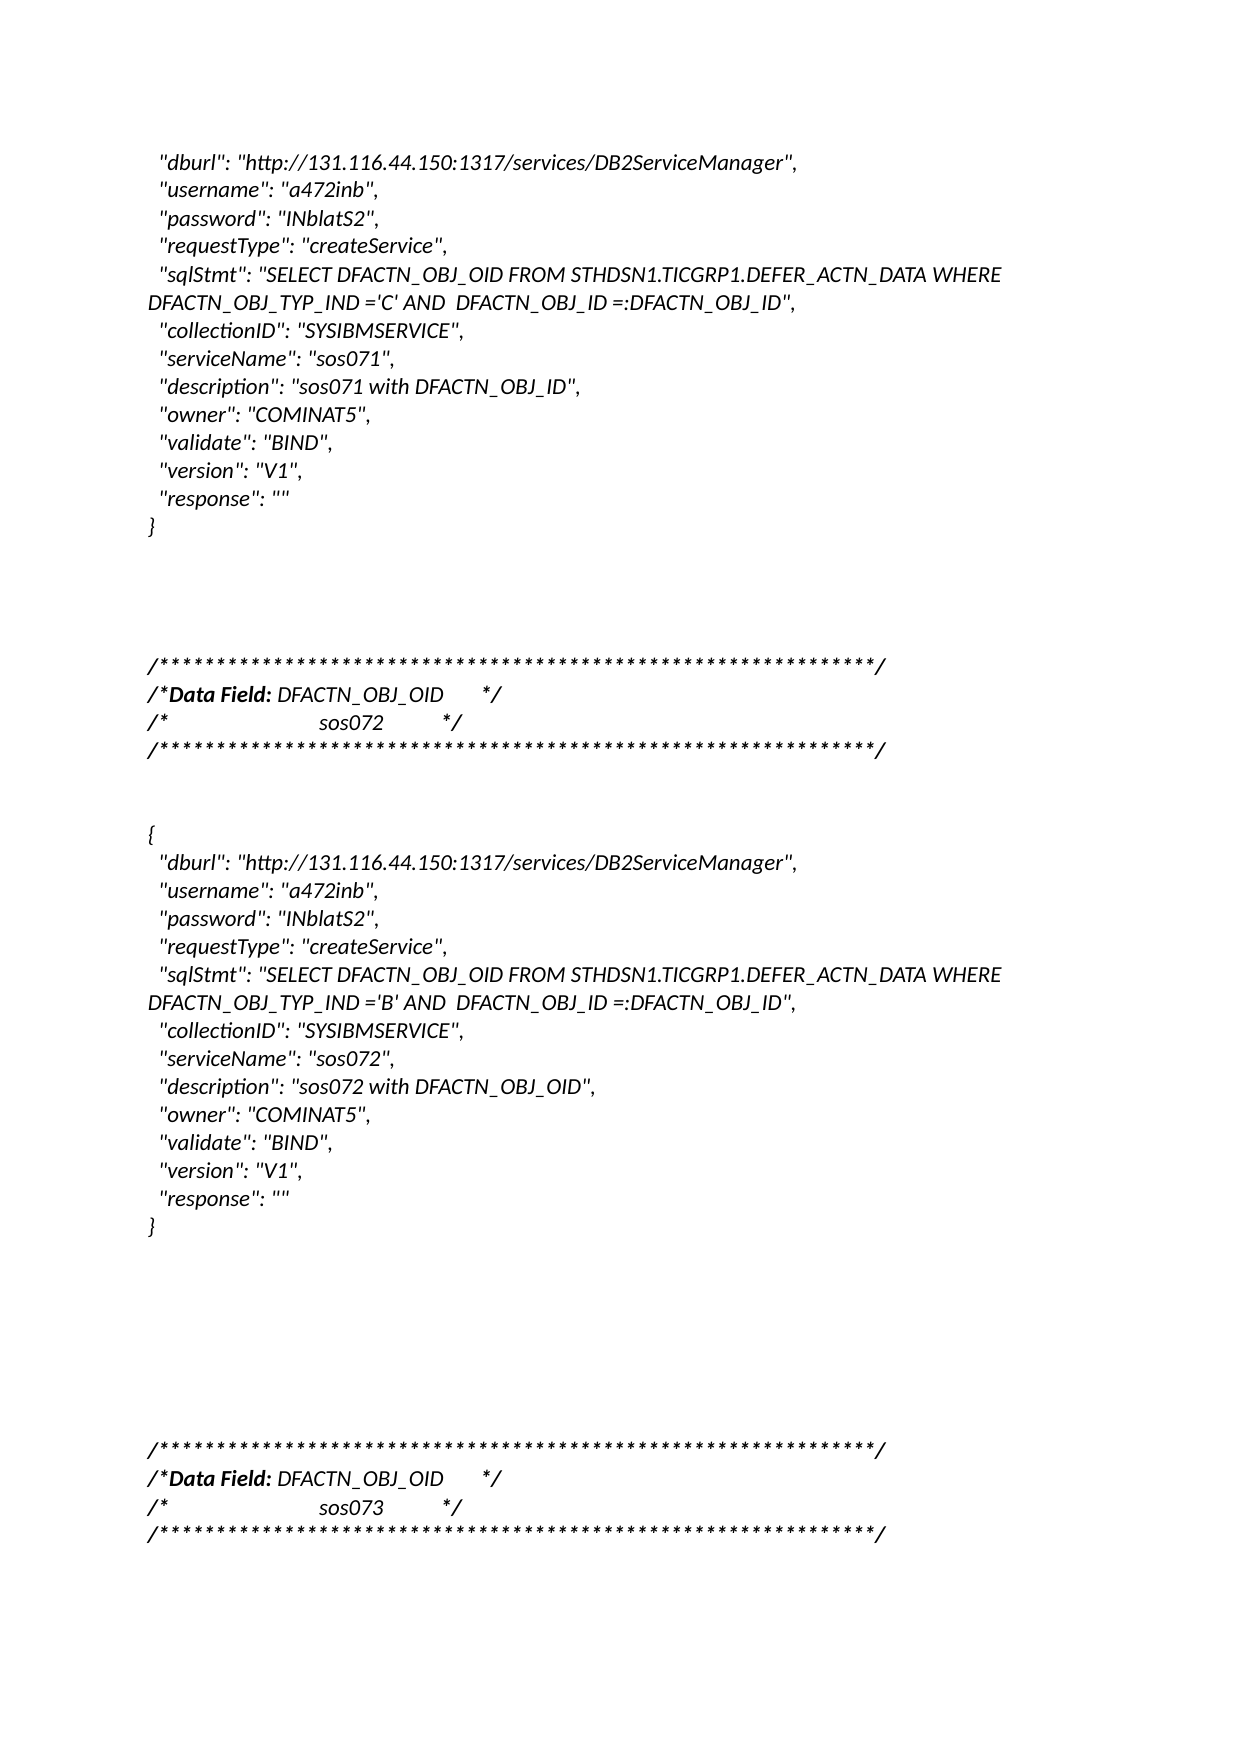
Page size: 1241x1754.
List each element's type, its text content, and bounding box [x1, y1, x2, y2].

text "serviceName": "sos071", [148, 344, 1093, 372]
text "response": "" [148, 1184, 1093, 1212]
text "username": "a472inb", [148, 876, 1093, 904]
text "username": "a472inb", [148, 176, 1093, 204]
text "dburl": "http://131.116.44.150:1317/services/DB2ServiceManager", [148, 148, 1093, 176]
text "dburl": "http://131.116.44.150:1317/services/DB2ServiceManager", [148, 848, 1093, 876]
text "requestType": "createService", [148, 232, 1093, 260]
text "description": "sos071 with DFACTN_OBJ_ID", [148, 372, 1093, 400]
text } [148, 1212, 1093, 1240]
text "password": "INblatS2", [148, 204, 1093, 232]
text "validate": "BIND", [148, 1128, 1093, 1156]
text /*Data Field: DFACTN_OBJ_OID */ [148, 680, 1093, 708]
text "sqlStmt": "SELECT DFACTN_OBJ_OID FROM STHDSN1.TICGRP1.DEFER_ACTN_DATA WHERE DFACTN_OBJ_TYP_IND ='C' AND DFACTN_OBJ_ID =:DFACTN_OBJ_ID", [148, 260, 1093, 316]
text "validate": "BIND", [148, 428, 1093, 456]
text "serviceName": "sos072", [148, 1044, 1093, 1072]
text /***************************************************************/ [148, 652, 1093, 680]
text "response": "" [148, 484, 1093, 512]
text { [148, 820, 1093, 848]
text /***************************************************************/ [148, 1521, 1093, 1549]
text "collectionID": "SYSIBMSERVICE", [148, 1016, 1093, 1044]
text "owner": "COMINAT5", [148, 400, 1093, 428]
text "owner": "COMINAT5", [148, 1100, 1093, 1128]
text "description": "sos072 with DFACTN_OBJ_OID", [148, 1072, 1093, 1100]
text "requestType": "createService", [148, 932, 1093, 960]
text "version": "V1", [148, 456, 1093, 484]
text /* sos072 */ [148, 708, 1093, 736]
text /***************************************************************/ [148, 736, 1093, 764]
text /***************************************************************/ [148, 1437, 1093, 1464]
text "sqlStmt": "SELECT DFACTN_OBJ_OID FROM STHDSN1.TICGRP1.DEFER_ACTN_DATA WHERE DFACTN_OBJ_TYP_IND ='B' AND DFACTN_OBJ_ID =:DFACTN_OBJ_ID", [148, 960, 1093, 1016]
text "password": "INblatS2", [148, 904, 1093, 932]
text "version": "V1", [148, 1156, 1093, 1184]
text "collectionID": "SYSIBMSERVICE", [148, 316, 1093, 344]
text /*Data Field: DFACTN_OBJ_OID */ [148, 1464, 1093, 1493]
text /* sos073 */ [148, 1493, 1093, 1521]
text } [148, 512, 1093, 540]
